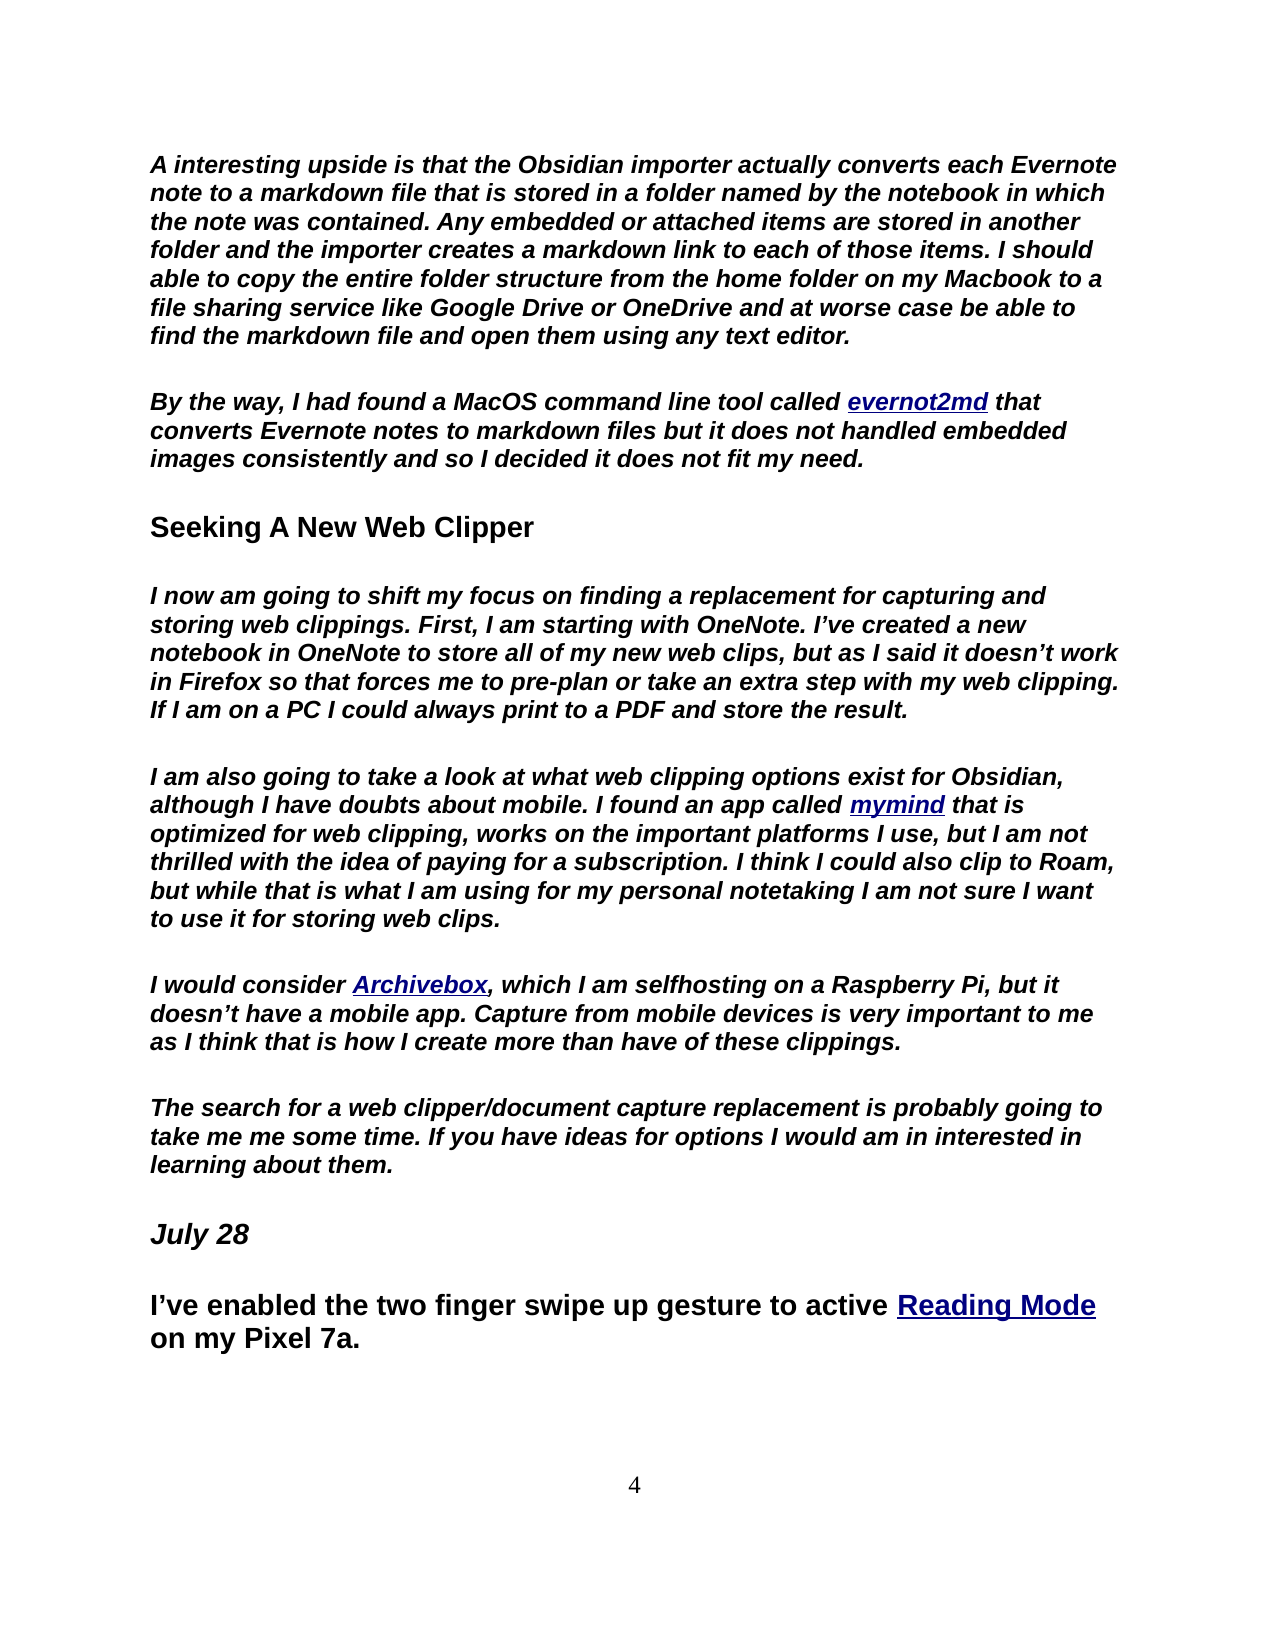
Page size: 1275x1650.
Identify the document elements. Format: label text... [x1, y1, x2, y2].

subtitle By the way, I had found a MacOS command line tool called evernot2md that converts Evernote notes to markdown files but it does not handled embedded images consistently and so I decided it does not fit my need. [150, 387, 1125, 473]
subtitle The search for a web clipper/document capture replacement is probably going to take me me some time. If you have ideas for options I would am in interested in learning about them. [150, 1093, 1125, 1179]
subtitle I am also going to take a look at what web clipping options exist for Obsidian, although I have doubts about mobile. I found an app called mymind that is optimized for web clipping, works on the important platforms I use, but I am not thrilled with the idea of paying for a subscription. I think I could also clip to Roam, but while that is what I am using for my personal notetaking I am not sure I want to use it for storing web clips. [150, 762, 1125, 933]
subtitle A interesting upside is that the Obsidian importer actually converts each Evernote note to a markdown file that is stored in a folder named by the notebook in which the note was contained. Any embedded or attached items are stored in another folder and the importer creates a markdown link to each of those items. I should able to copy the entire folder structure from the home folder on my Macbook to a file sharing service like Google Drive or OneDrive and at worse case be able to find the markdown file and open them using any text editor. [150, 150, 1125, 350]
subtitle July 28 [150, 1217, 1125, 1250]
subtitle Seeking A New Web Clipper [150, 510, 1125, 544]
subtitle I’ve enabled the two finger swipe up gesture to active Reading Mode on my Pixel 7a. [150, 1288, 1125, 1355]
subtitle I now am going to shift my focus on finding a replacement for capturing and storing web clippings. First, I am starting with OneNote. I’ve created a new notebook in OneNote to store all of my new web clips, but as I said it doesn’t work in Firefox so that forces me to pre-plan or take an extra step with my web clipping. If I am on a PC I could always print to a PDF and store the result. [150, 581, 1125, 724]
subtitle I would consider Archivebox, which I am selfhosting on a Raspberry Pi, but it doesn’t have a mobile app. Capture from mobile devices is very important to me as I think that is how I create more than have of these clippings. [150, 970, 1125, 1056]
